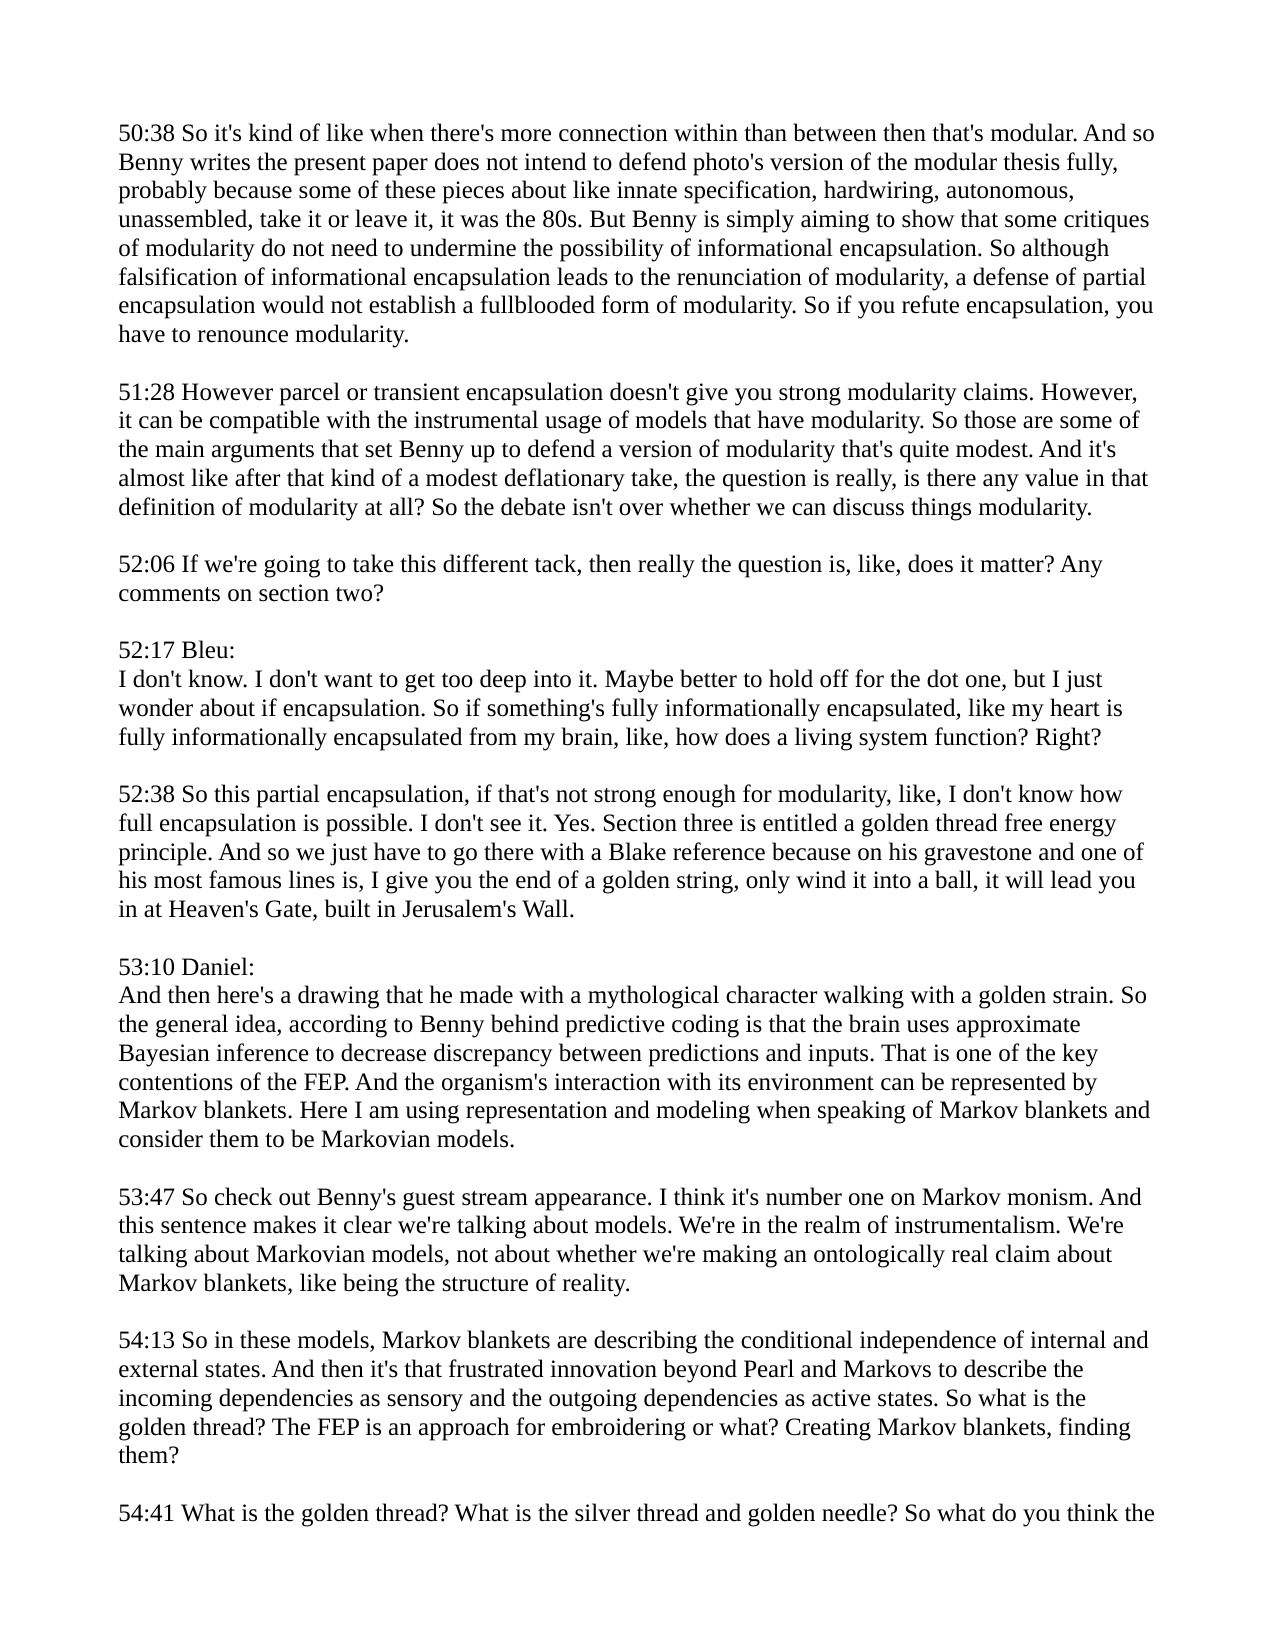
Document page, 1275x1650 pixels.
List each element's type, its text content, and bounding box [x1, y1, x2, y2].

text 50:38 So it's kind of like when there's more connection within than between then that's modular. And so Benny writes the present paper does not intend to defend photo's version of the modular thesis fully, probably because some of these pieces about like innate specification, hardwiring, autonomous, unassembled, take it or leave it, it was the 80s. But Benny is simply aiming to show that some critiques of modularity do not need to undermine the possibility of informational encapsulation. So although falsification of informational encapsulation leads to the renunciation of modularity, a defense of partial encapsulation would not establish a fullblooded form of modularity. So if you refute encapsulation, you have to renounce modularity. 51:28 However parcel or transient encapsulation doesn't give you strong modularity claims. However, it can be compatible with the instrumental usage of models that have modularity. So those are some of the main arguments that set Benny up to defend a version of modularity that's quite modest. And it's almost like after that kind of a modest deflationary take, the question is really, is there any value in that definition of modularity at all? So the debate isn't over whether we can discuss things modularity. 52:06 If we're going to take this different tack, then really the question is, like, does it matter? Any comments on section two? 52:17 Bleu: I don't know. I don't want to get too deep into it. Maybe better to hold off for the dot one, but I just wonder about if encapsulation. So if something's fully informationally encapsulated, like my heart is fully informationally encapsulated from my brain, like, how does a living system function? Right? 52:38 So this partial encapsulation, if that's not strong enough for modularity, like, I don't know how full encapsulation is possible. I don't see it. Yes. Section three is entitled a golden thread free energy principle. And so we just have to go there with a Blake reference because on his gravestone and one of his most famous lines is, I give you the end of a golden string, only wind it into a ball, it will lead you in at Heaven's Gate, built in Jerusalem's Wall. 53:10 Daniel: And then here's a drawing that he made with a mythological character walking with a golden strain. So the general idea, according to Benny behind predictive coding is that the brain uses approximate Bayesian inference to decrease discrepancy between predictions and inputs. That is one of the key contentions of the FEP. And the organism's interaction with its environment can be represented by Markov blankets. Here I am using representation and modeling when speaking of Markov blankets and consider them to be Markovian models. 53:47 So check out Benny's guest stream appearance. I think it's number one on Markov monism. And this sentence makes it clear we're talking about models. We're in the realm of instrumentalism. We're talking about Markovian models, not about whether we're making an ontologically real claim about Markov blankets, like being the structure of reality. 54:13 So in these models, Markov blankets are describing the conditional independence of internal and external states. And then it's that frustrated innovation beyond Pearl and Markovs to describe the incoming dependencies as sensory and the outgoing dependencies as active states. So what is the golden thread? The FEP is an approach for embroidering or what? Creating Markov blankets, finding them? 54:41 What is the golden thread? What is the silver thread and golden needle? So what do you think the [118, 118, 1157, 1527]
